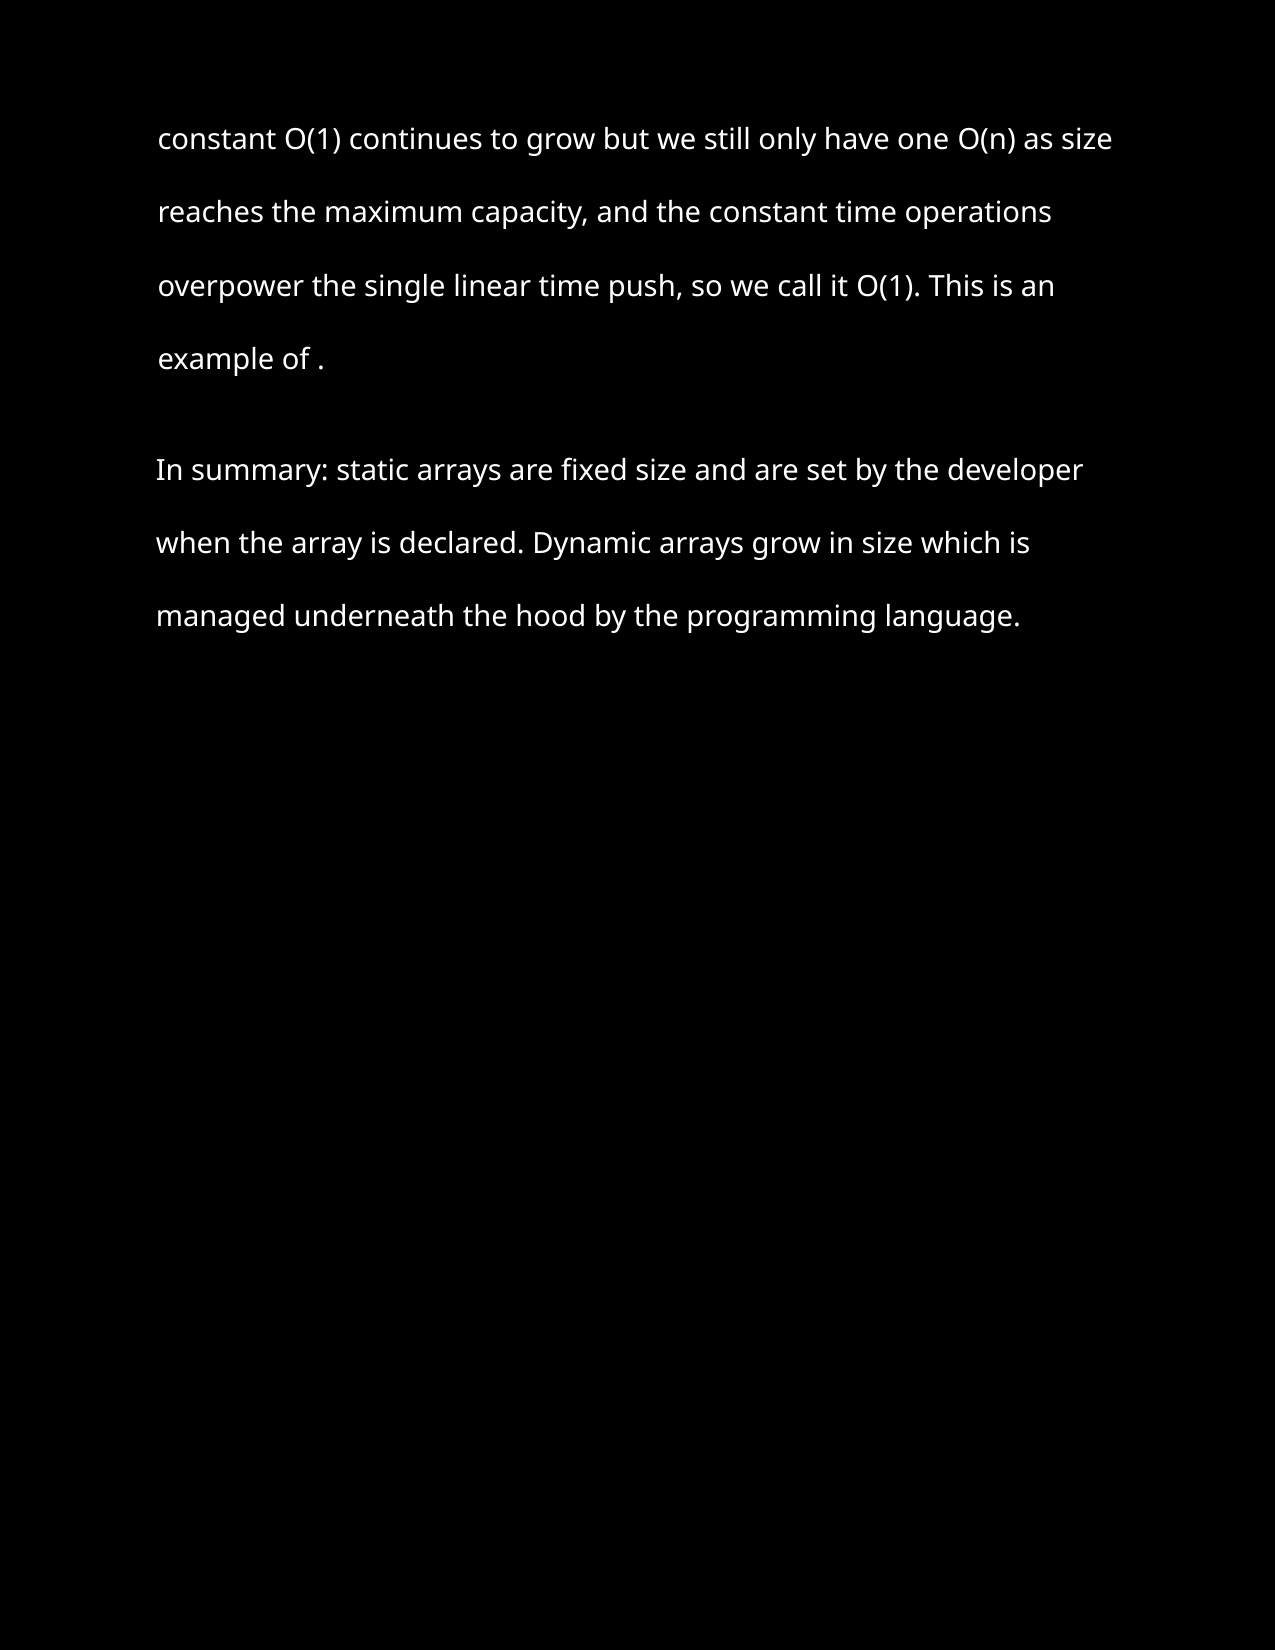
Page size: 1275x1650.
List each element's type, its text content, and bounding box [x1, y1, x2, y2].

text constant O(1) continues to grow but we still only have one O(n) as size reaches the maximum capacity, and the constant time operations overpower the single linear time push, so we call it O(1). This is an example of . [157, 118, 1118, 378]
text In summary: static arrays are fixed size and are set by the developer when the array is declared. Dynamic arrays grow in size which is managed underneath the hood by the programming language. [156, 449, 1119, 635]
